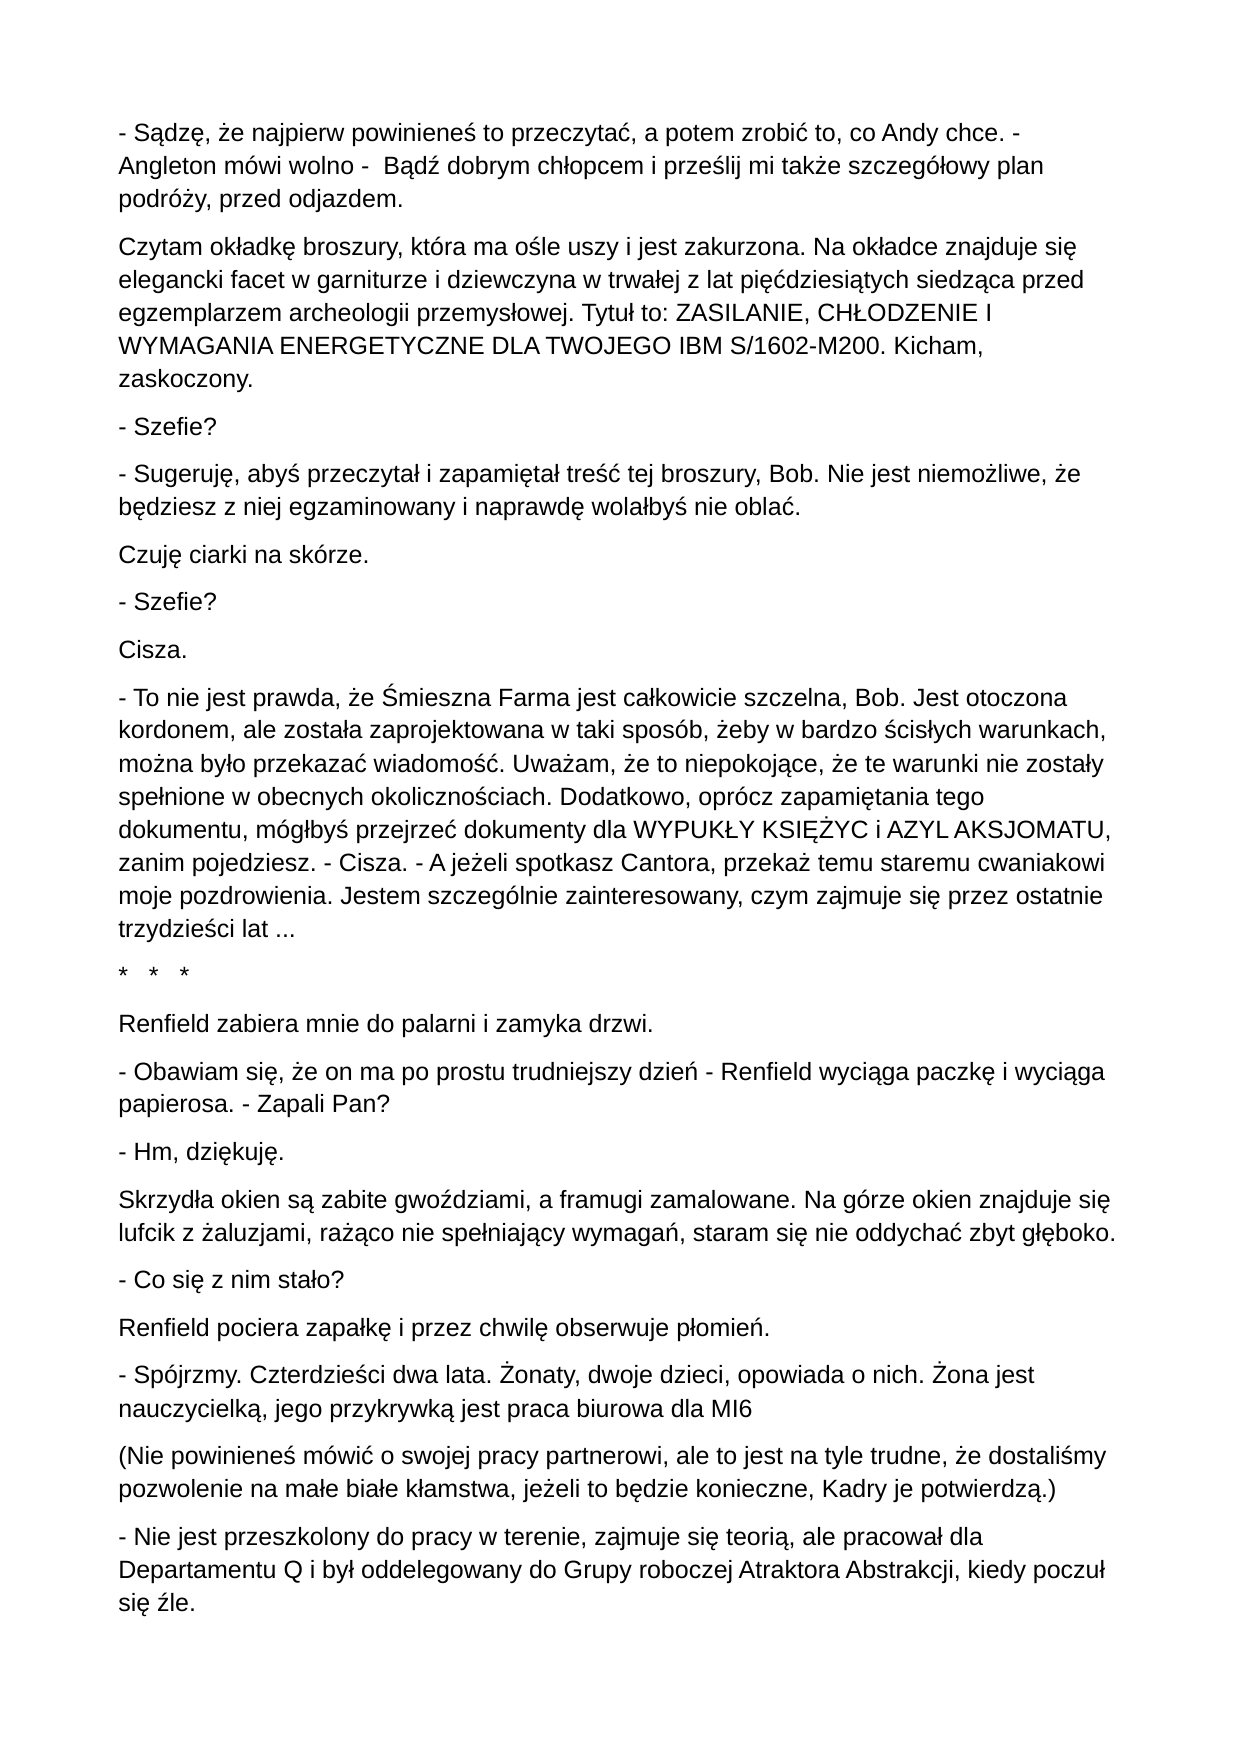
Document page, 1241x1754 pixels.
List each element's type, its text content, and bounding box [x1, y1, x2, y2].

text Czytam okładkę broszury, która ma ośle uszy i jest zakurzona. Na okładce znajduje się elegancki facet w garniturze i dziewczyna w trwałej z lat pięćdziesiątych siedząca przed egzemplarzem archeologii przemysłowej. Tytuł to: ZASILANIE, CHŁODZENIE I WYMAGANIA ENERGETYCZNE DLA TWOJEGO IBM S/1602-M200. Kicham, zaskoczony. [118, 232, 1122, 393]
text * * * [118, 961, 1122, 990]
text - Hm, dziękuję. [118, 1137, 1122, 1166]
text (Nie powinieneś mówić o swojej pracy partnerowi, ale to jest na tyle trudne, że dostaliśmy pozwolenie na małe białe kłamstwa, jeżeli to będzie konieczne, Kadry je potwierdzą.) [118, 1441, 1122, 1503]
text Cisza. [118, 635, 1122, 664]
text - Co się z nim stało? [118, 1265, 1122, 1294]
text Skrzydła okien są zabite gwoździami, a framugi zamalowane. Na górze okien znajduje się lufcik z żaluzjami, rażąco nie spełniający wymagań, staram się nie oddychać zbyt głęboko. [118, 1185, 1122, 1246]
text - Sugeruję, abyś przeczytał i zapamiętał treść tej broszury, Bob. Nie jest niemożliwe, że będziesz z niej egzaminowany i naprawdę wolałbyś nie oblać. [118, 459, 1122, 521]
text Renfield pociera zapałkę i przez chwilę obserwuje płomień. [118, 1313, 1122, 1342]
text Czuję ciarki na skórze. [118, 540, 1122, 568]
text - Obawiam się, że on ma po prostu trudniejszy dzień - Renfield wyciąga paczkę i wyciąga papierosa. - Zapali Pan? [118, 1056, 1122, 1118]
text Renfield zabiera mnie do palarni i zamyka drzwi. [118, 1009, 1122, 1038]
text - Sądzę, że najpierw powinieneś to przeczytać, a potem zrobić to, co Andy chce. - Angleton mówi wolno - Bądź dobrym chłopcem i prześlij mi także szczegółowy plan podróży, przed odjazdem. [118, 118, 1122, 213]
text - To nie jest prawda, że Śmieszna Farma jest całkowicie szczelna, Bob. Jest otoczona kordonem, ale została zaprojektowana w taki sposób, żeby w bardzo ścisłych warunkach, można było przekazać wiadomość. Uważam, że to niepokojące, że te warunki nie zostały spełnione w obecnych okolicznościach. Dodatkowo, oprócz zapamiętania tego dokumentu, mógłbyś przejrzeć dokumenty dla WYPUKŁY KSIĘŻYC i AZYL AKSJOMATU, zanim pojedziesz. - Cisza. - A jeżeli spotkasz Cantora, przekaż temu staremu cwaniakowi moje pozdrowienia. Jestem szczególnie zainteresowany, czym zajmuje się przez ostatnie trzydzieści lat ... [118, 682, 1122, 942]
text - Szefie? [118, 587, 1122, 616]
text - Nie jest przeszkolony do pracy w terenie, zajmuje się teorią, ale pracował dla Departamentu Q i był oddelegowany do Grupy roboczej Atraktora Abstrakcji, kiedy poczuł się źle. [118, 1522, 1122, 1617]
text - Szefie? [118, 411, 1122, 440]
text - Spójrzmy. Czterdzieści dwa lata. Żonaty, dwoje dzieci, opowiada o nich. Żona jest nauczycielką, jego przykrywką jest praca biurowa dla MI6 [118, 1361, 1122, 1422]
